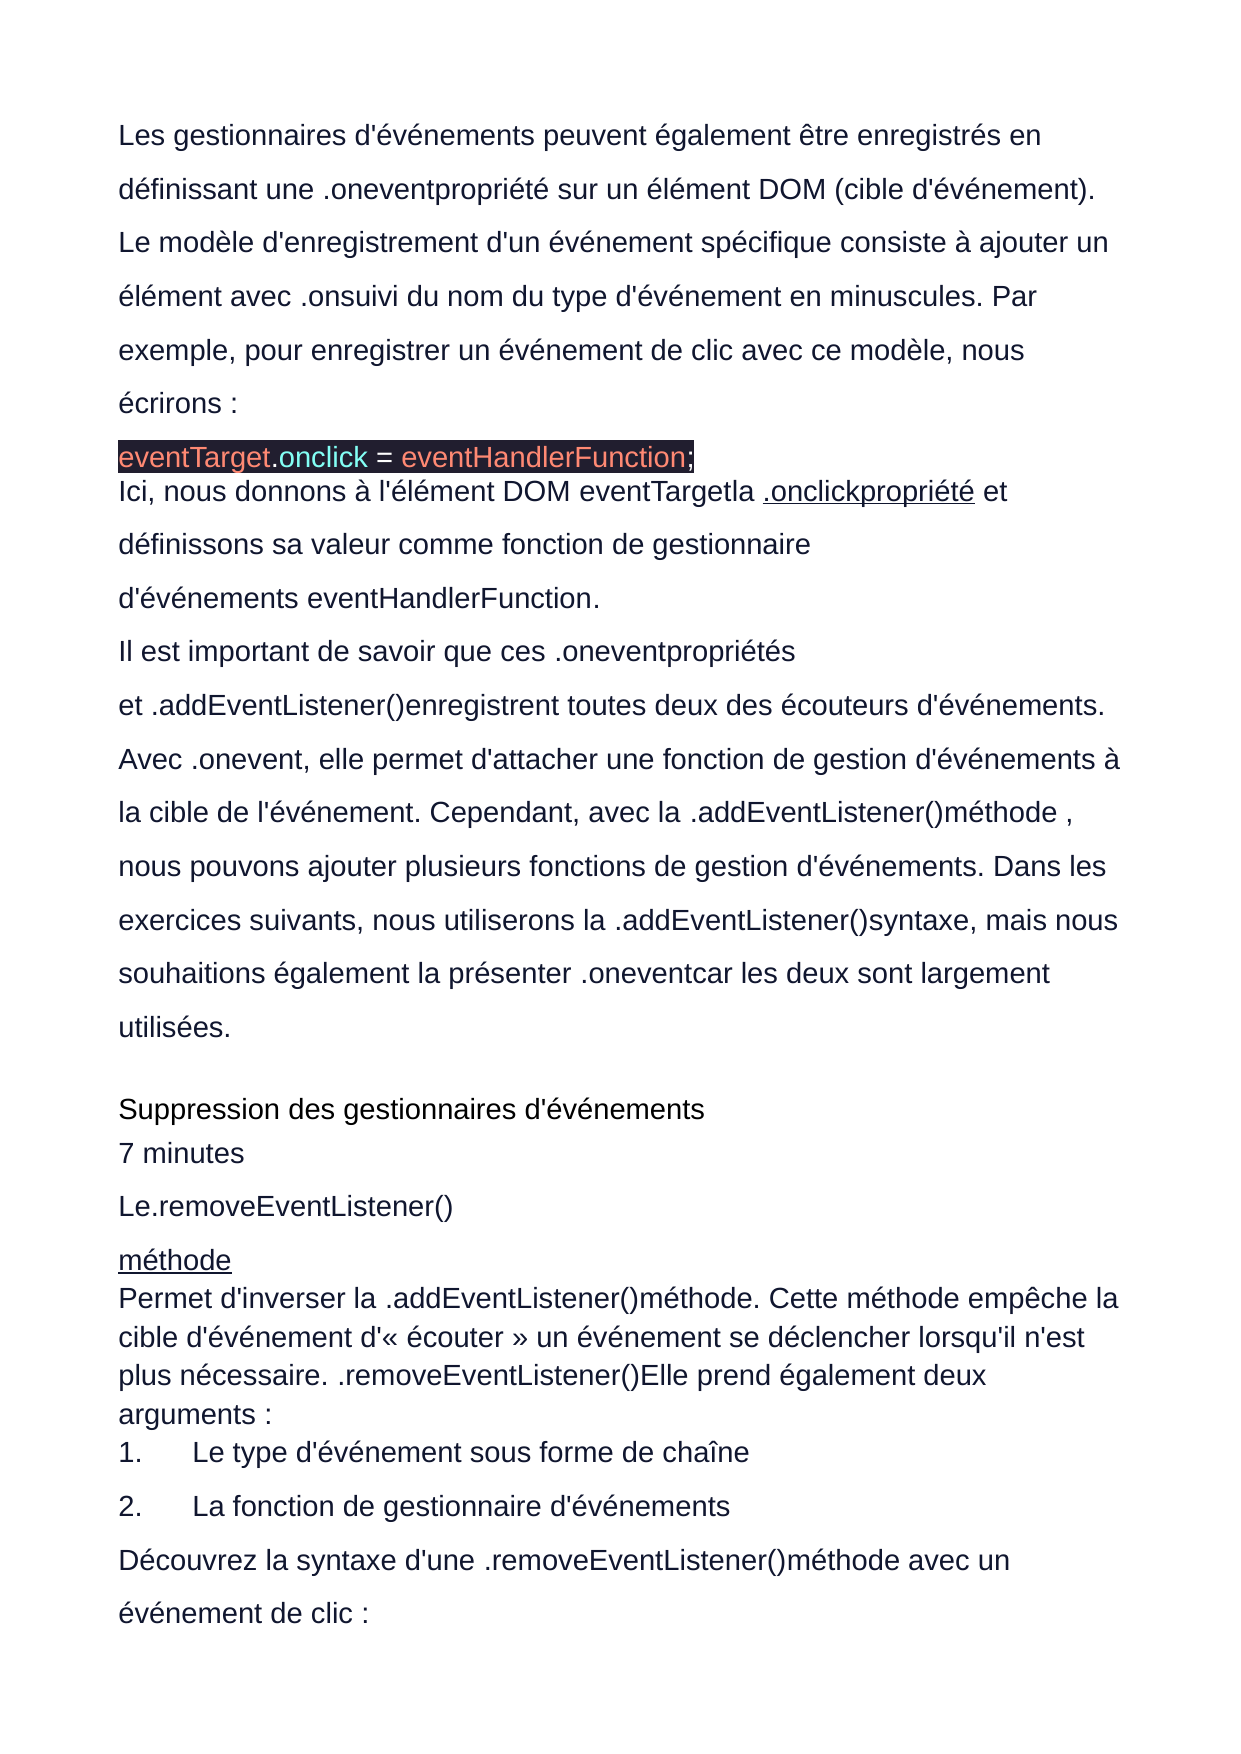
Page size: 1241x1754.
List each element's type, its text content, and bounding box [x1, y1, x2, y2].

text Le.removeEventListener() [118, 1189, 1122, 1223]
text eventTarget.onclick = eventHandlerFunction; [118, 440, 1122, 473]
text méthode [118, 1243, 1122, 1276]
list Le type d'événement sous forme de chaîne [118, 1435, 1122, 1469]
list La fonction de gestionnaire d'événements [118, 1489, 1122, 1523]
text Permet d'inverser la .addEventListener()méthode. Cette méthode empêche la cible d'événement d'« écouter » un événement se déclencher lorsqu'il n'est plus nécessaire. .removeEventListener()Elle prend également deux arguments : [118, 1281, 1122, 1430]
text Les gestionnaires d'événements peuvent également être enregistrés en définissant une .oneventpropriété sur un élément DOM (cible d'événement). Le modèle d'enregistrement d'un événement spécifique consiste à ajouter un élément avec .onsuivi du nom du type d'événement en minuscules. Par exemple, pour enregistrer un événement de clic avec ce modèle, nous écrirons : [118, 118, 1122, 420]
subtitle Suppression des gestionnaires d'événements [118, 1092, 1122, 1126]
text Il est important de savoir que ces .oneventpropriétés et .addEventListener()enregistrent toutes deux des écouteurs d'événements. Avec .onevent, elle permet d'attacher une fonction de gestion d'événements à la cible de l'événement. Cependant, avec la .addEventListener()méthode , nous pouvons ajouter plusieurs fonctions de gestion d'événements. Dans les exercices suivants, nous utiliserons la .addEventListener()syntaxe, mais nous souhaitions également la présenter .oneventcar les deux sont largement utilisées. [118, 634, 1122, 1043]
text 7 minutes [118, 1136, 1122, 1169]
text Découvrez la syntaxe d'une .removeEventListener()méthode avec un événement de clic : [118, 1543, 1122, 1630]
text Ici, nous donnons à l'élément DOM eventTargetla .onclickpropriété et définissons sa valeur comme fonction de gestionnaire d'événements eventHandlerFunction. [118, 473, 1122, 614]
